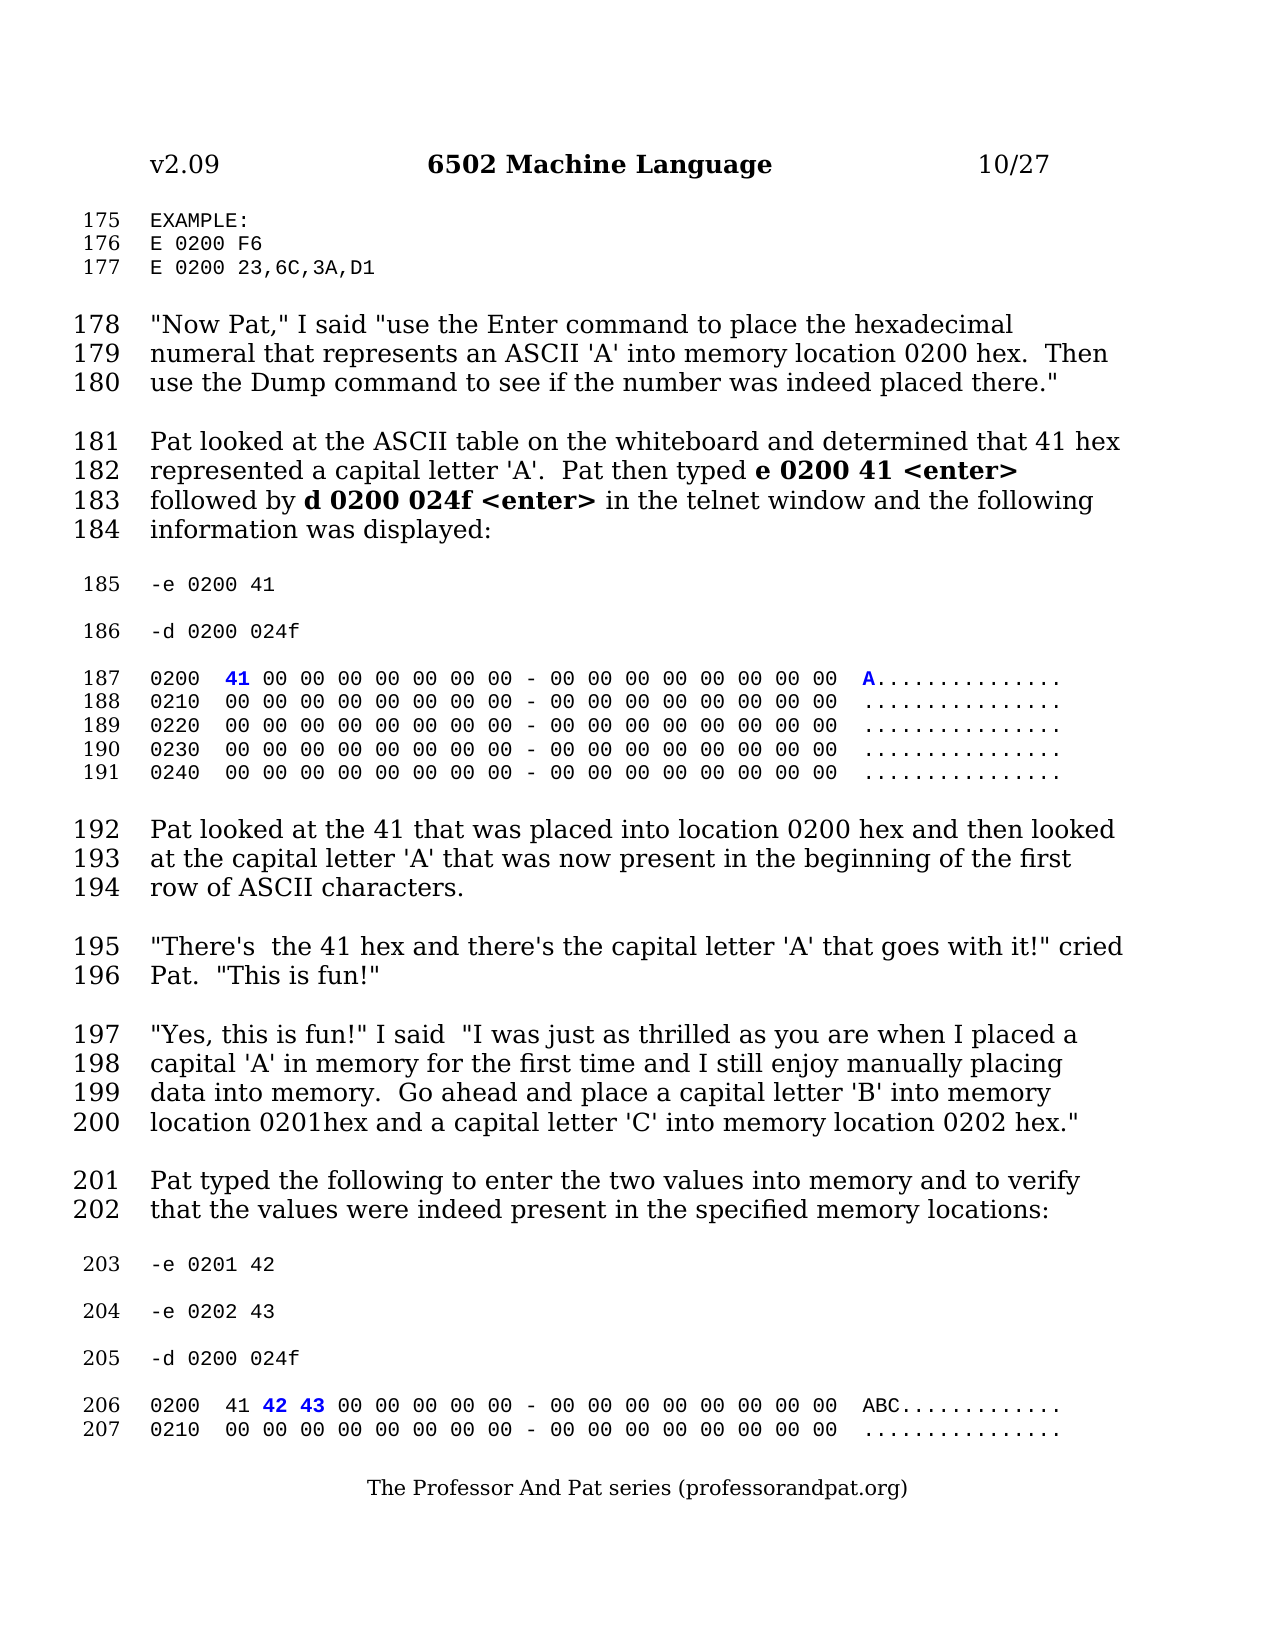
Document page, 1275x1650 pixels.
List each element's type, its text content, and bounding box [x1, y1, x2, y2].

text 0230 00 00 00 00 00 00 00 00 - 00 00 00 00 00 00 00 00 ................ [150, 739, 1125, 762]
text -d 0200 024f [150, 621, 1125, 644]
text "There's the 41 hex and there's the capital letter 'A' that goes with it!" cried Pat. "This is fun!" [150, 932, 1125, 991]
text -d 0200 024f [150, 1348, 1125, 1372]
text 0200 41 42 43 00 00 00 00 00 - 00 00 00 00 00 00 00 00 ABC............. [150, 1395, 1125, 1419]
text E 0200 F6 [150, 233, 1125, 257]
text EXAMPLE: [150, 210, 1125, 233]
text E 0200 23,6C,3A,D1 [150, 257, 1125, 281]
text 0210 00 00 00 00 00 00 00 00 - 00 00 00 00 00 00 00 00 ................ [150, 692, 1125, 715]
text "Now Pat," I said "use the Enter command to place the hexadecimal numeral that represents an ASCII 'A' into memory location 0200 hex. Then use the Dump command to see if the number was indeed placed there." [150, 310, 1125, 398]
text Pat looked at the 41 that was placed into location 0200 hex and then looked at the capital letter 'A' that was now present in the beginning of the first row of ASCII characters. [150, 815, 1125, 903]
text Pat looked at the ASCII table on the whiteboard and determined that 41 hex represented a capital letter 'A'. Pat then typed e 0200 41 <enter> followed by d 0200 024f <enter> in the telnet window and the following information was displayed: [150, 427, 1125, 545]
text 0210 00 00 00 00 00 00 00 00 - 00 00 00 00 00 00 00 00 ................ [150, 1419, 1125, 1442]
text 0240 00 00 00 00 00 00 00 00 - 00 00 00 00 00 00 00 00 ................ [150, 762, 1125, 786]
text 0200 41 00 00 00 00 00 00 00 - 00 00 00 00 00 00 00 00 A............... [150, 668, 1125, 692]
text 0220 00 00 00 00 00 00 00 00 - 00 00 00 00 00 00 00 00 ................ [150, 715, 1125, 739]
text "Yes, this is fun!" I said "I was just as thrilled as you are when I placed a capital 'A' in memory for the first time and I still enjoy manually placing data into memory. Go ahead and place a capital letter 'B' into memory location 0201hex and a capital letter 'C' into memory location 0202 hex." [150, 1020, 1125, 1137]
text -e 0201 42 [150, 1254, 1125, 1278]
text -e 0202 43 [150, 1301, 1125, 1325]
text Pat typed the following to enter the two values into memory and to verify that the values were indeed present in the specified memory locations: [150, 1166, 1125, 1225]
text -e 0200 41 [150, 574, 1125, 597]
